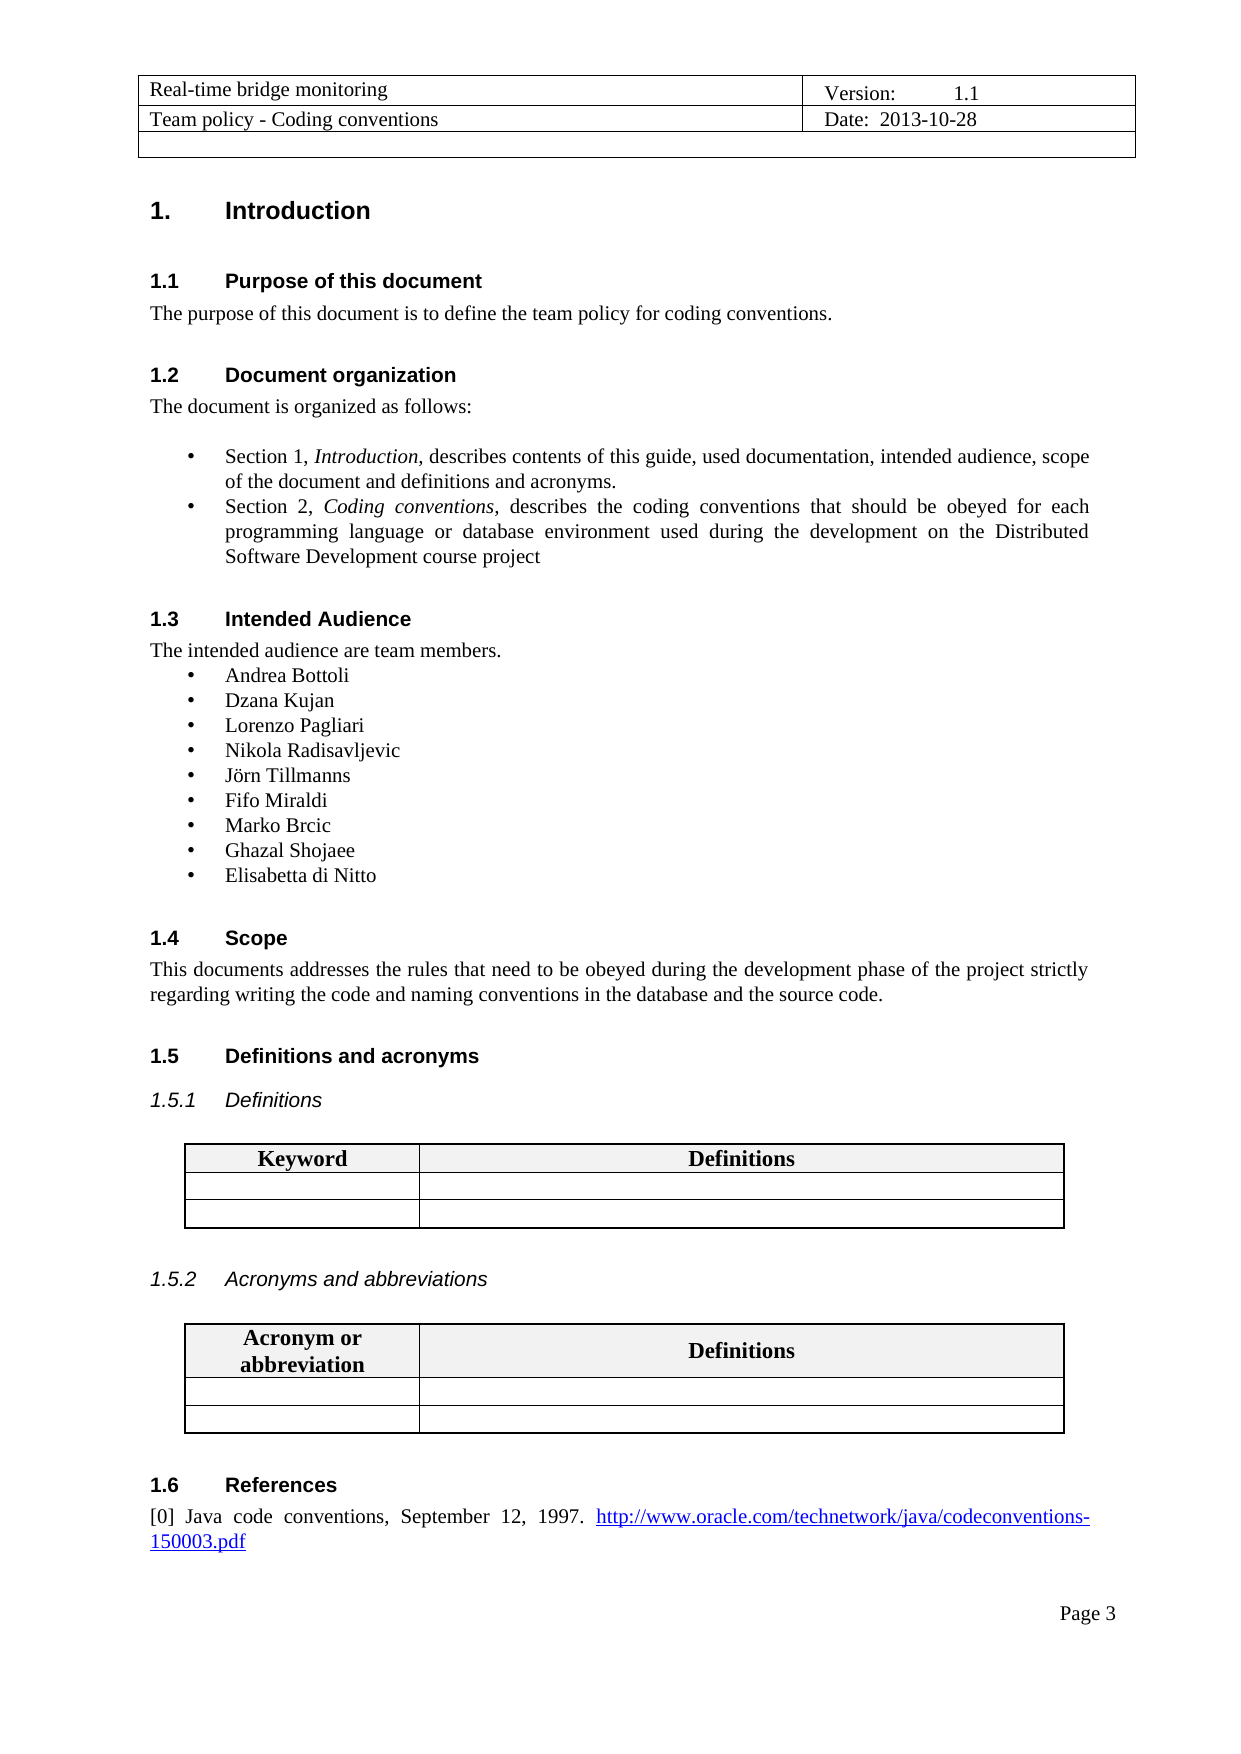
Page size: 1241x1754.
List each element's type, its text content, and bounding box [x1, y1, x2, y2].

subtitle Document organization [150, 362, 1090, 387]
subtitle Acronyms and abbreviations [150, 1266, 1090, 1291]
subtitle Definitions and acronyms [150, 1043, 1090, 1068]
list Elisabetta di Nitto [187, 862, 1090, 887]
text The document is organized as follows: [150, 393, 1090, 418]
list Dzana Kujan [187, 687, 1090, 712]
subtitle Purpose of this document [150, 268, 1090, 293]
table_header Definitions [420, 1325, 1063, 1377]
list Ghazal Shojaee [187, 837, 1090, 862]
table_cell [420, 1378, 1063, 1404]
subtitle Intended Audience [150, 606, 1090, 631]
text This documents addresses the rules that need to be obeyed during the development phase of the project strictly regarding writing the code and naming conventions in the database and the source code. [150, 956, 1090, 1006]
list Section 2, Coding conventions, describes the coding conventions that should be obeyed for each programming language or database environment used during the development on the Distributed Software Development course project [187, 493, 1090, 568]
subtitle Scope [150, 924, 1090, 949]
text The intended audience are team members. [150, 637, 1090, 662]
table_cell [420, 1200, 1063, 1227]
list Marko Brcic [187, 812, 1090, 837]
table_cell [186, 1378, 419, 1404]
list Jörn Tillmanns [187, 762, 1090, 787]
table_cell [420, 1173, 1063, 1199]
table_cell [420, 1406, 1063, 1432]
list Lorenzo Pagliari [187, 712, 1090, 737]
text [0] Java code conventions, September 12, 1997. http://www.oracle.com/technetwork/java/codeconventions-150003.pdf [150, 1503, 1090, 1553]
subtitle Definitions [150, 1087, 1090, 1112]
list Fifo Miraldi [187, 787, 1090, 812]
table_header Keyword [186, 1145, 419, 1172]
table_header Definitions [420, 1145, 1063, 1172]
subtitle Introduction [150, 196, 1090, 224]
list Andrea Bottoli [187, 662, 1090, 687]
subtitle References [150, 1472, 1090, 1497]
text The purpose of this document is to define the team policy for coding conventions. [150, 299, 1090, 324]
list Nikola Radisavljevic [187, 737, 1090, 762]
table_cell [186, 1173, 419, 1199]
table_header Acronym or abbreviation [186, 1325, 419, 1377]
table_cell [186, 1200, 419, 1227]
table_cell [186, 1406, 419, 1432]
list Section 1, Introduction, describes contents of this guide, used documentation, intended audience, scope of the document and definitions and acronyms. [187, 443, 1090, 493]
